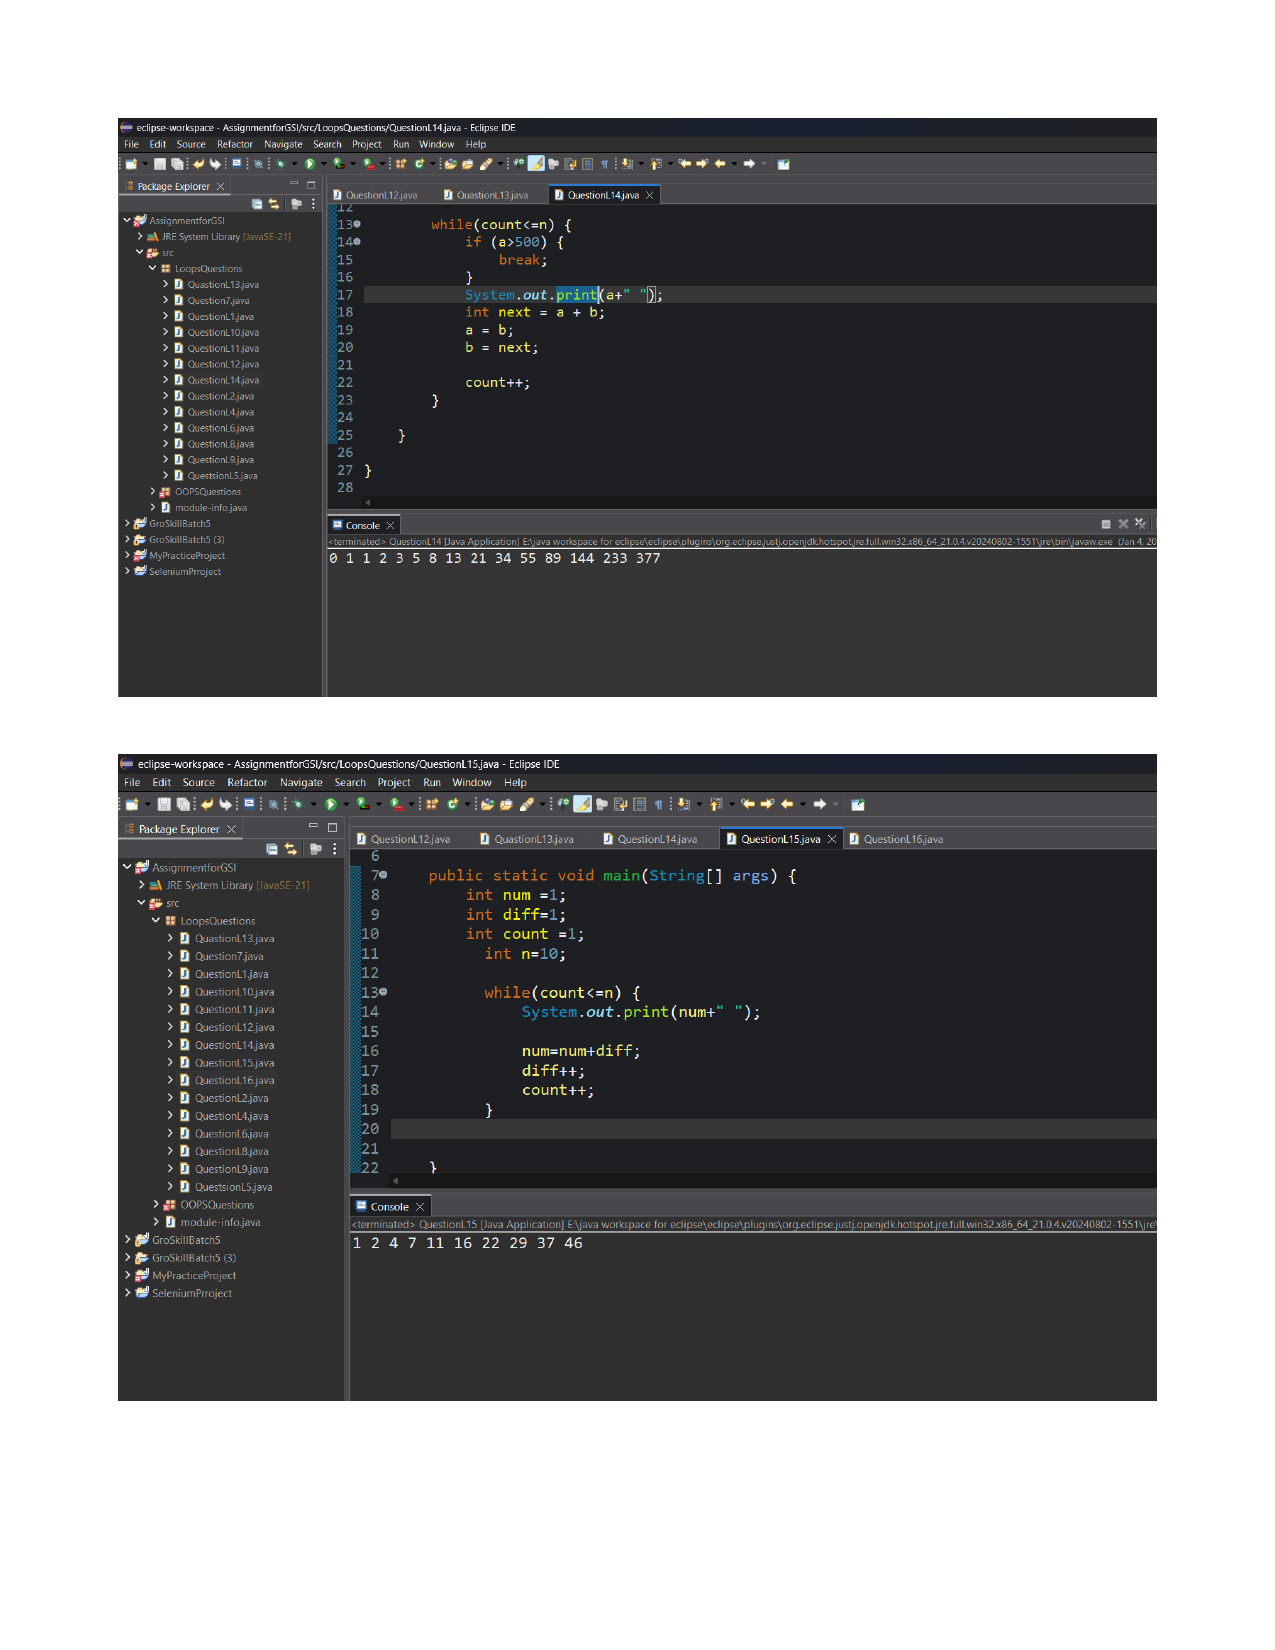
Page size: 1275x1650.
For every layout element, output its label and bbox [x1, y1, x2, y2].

picture [118, 754, 1157, 1401]
picture [118, 118, 1157, 697]
